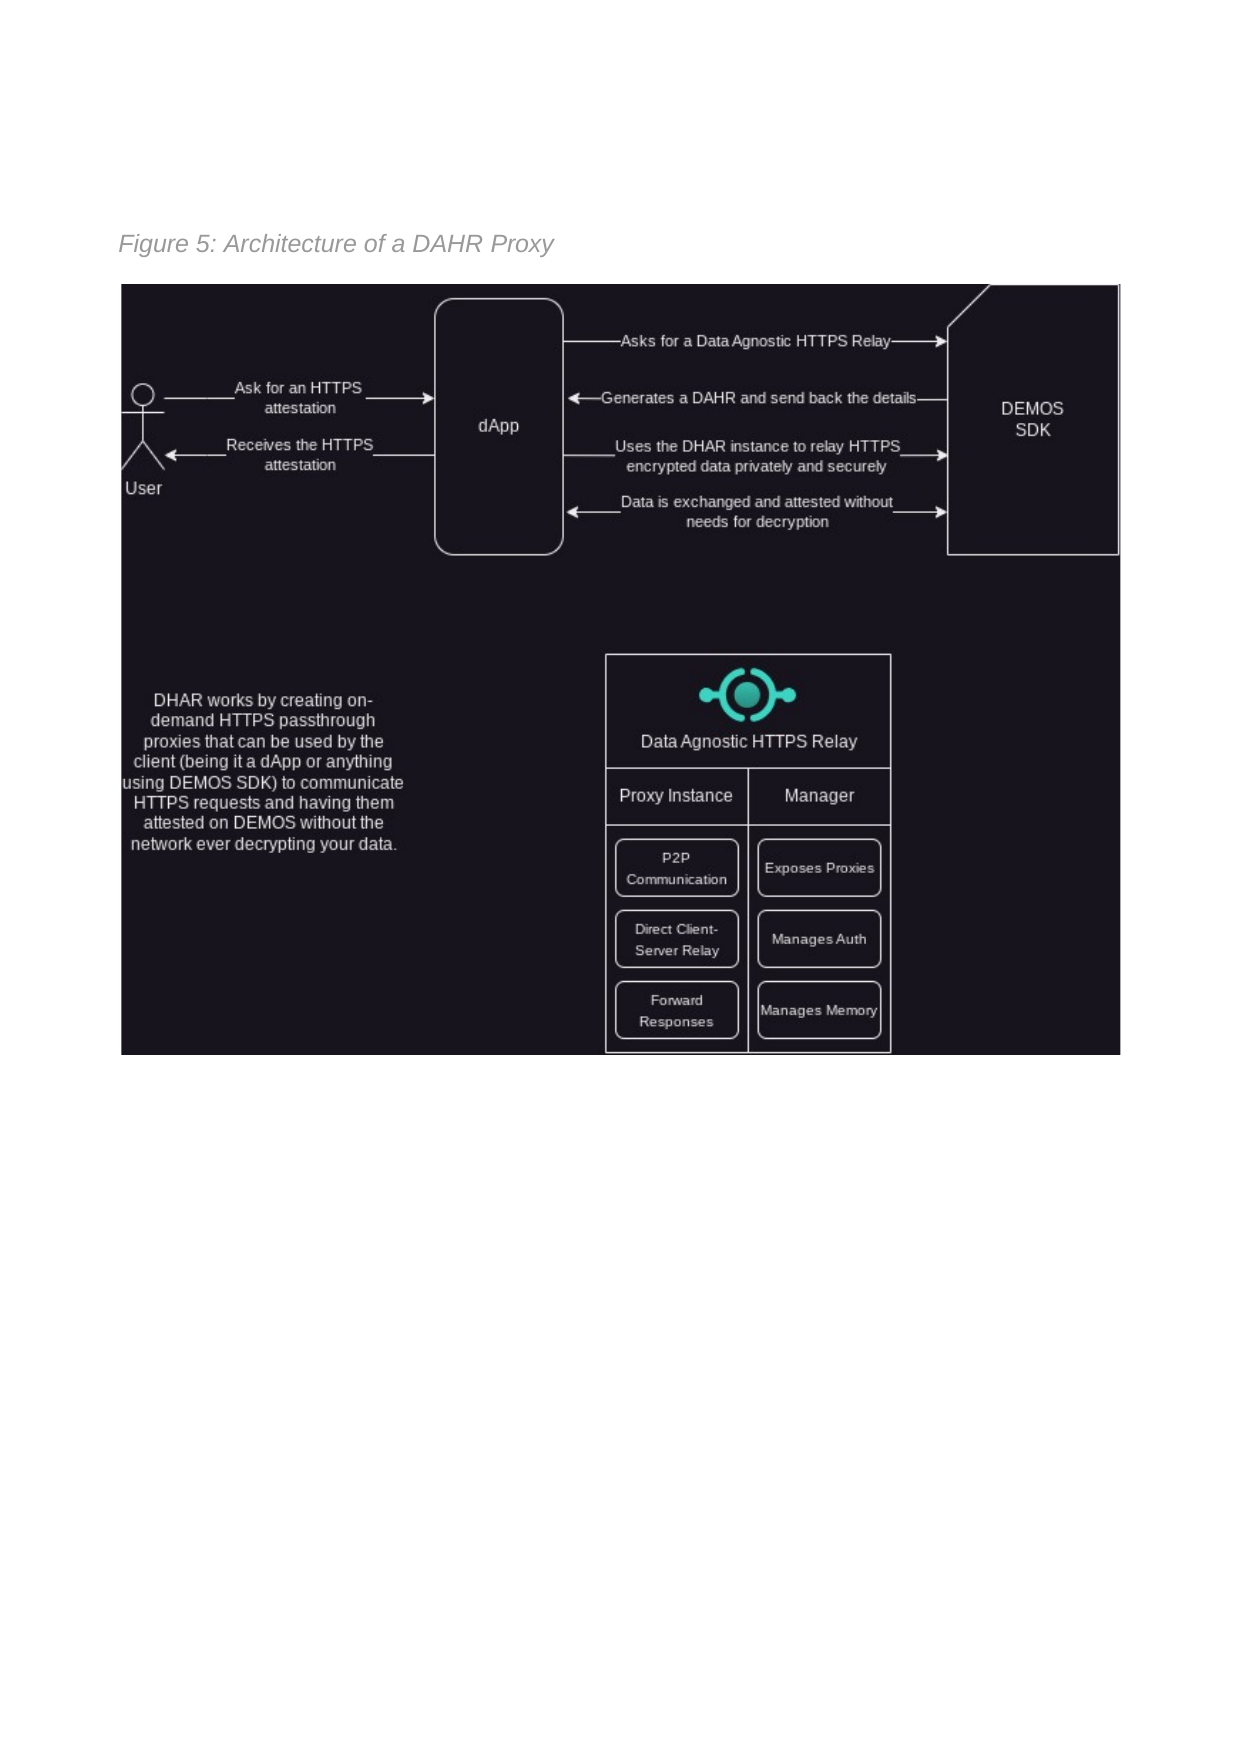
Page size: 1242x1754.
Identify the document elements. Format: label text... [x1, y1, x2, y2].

picture [121, 284, 1121, 1055]
text Figure 5: Architecture of a DAHR Proxy [118, 228, 1146, 257]
